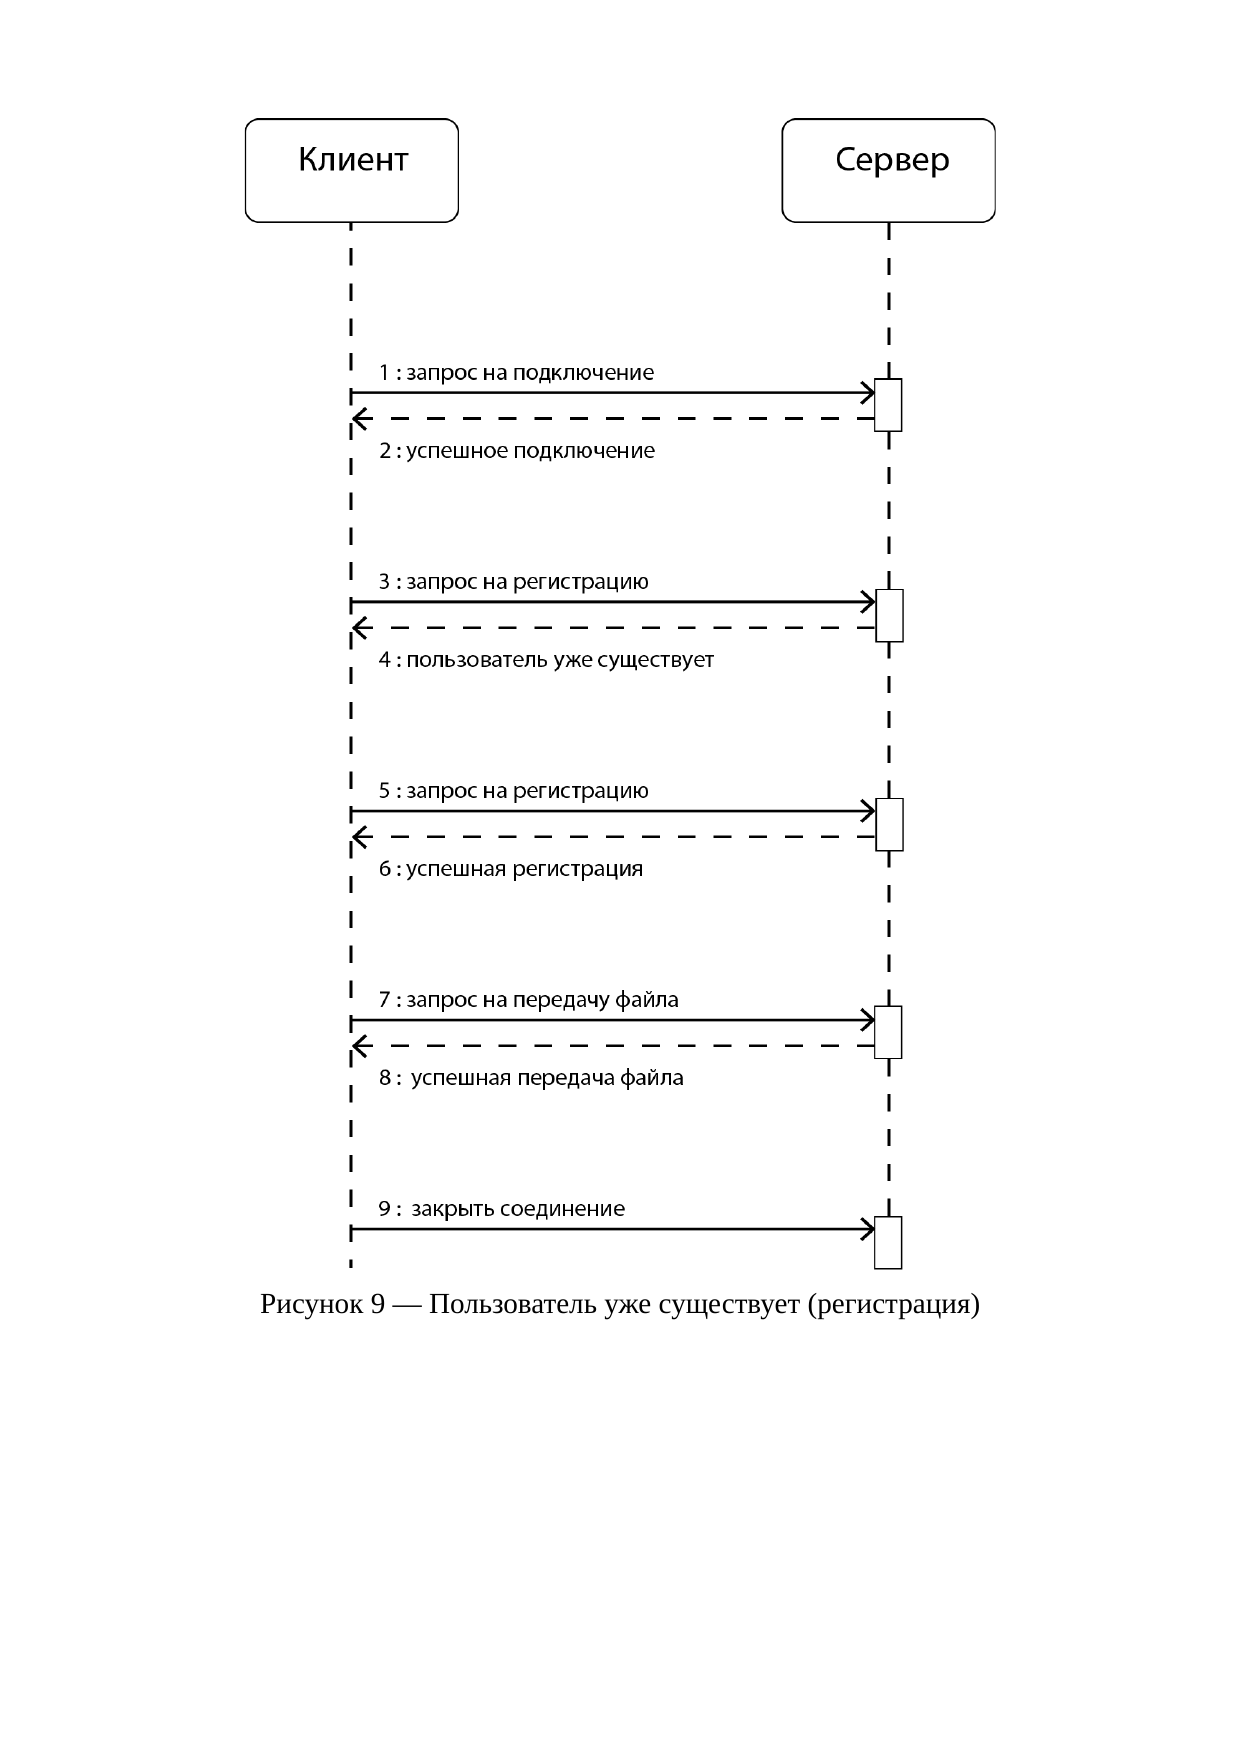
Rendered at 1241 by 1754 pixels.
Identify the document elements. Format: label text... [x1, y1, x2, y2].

picture [244, 118, 996, 1270]
text Рисунок 9 — Пользователь уже существует (регистрация) [118, 118, 1122, 1320]
